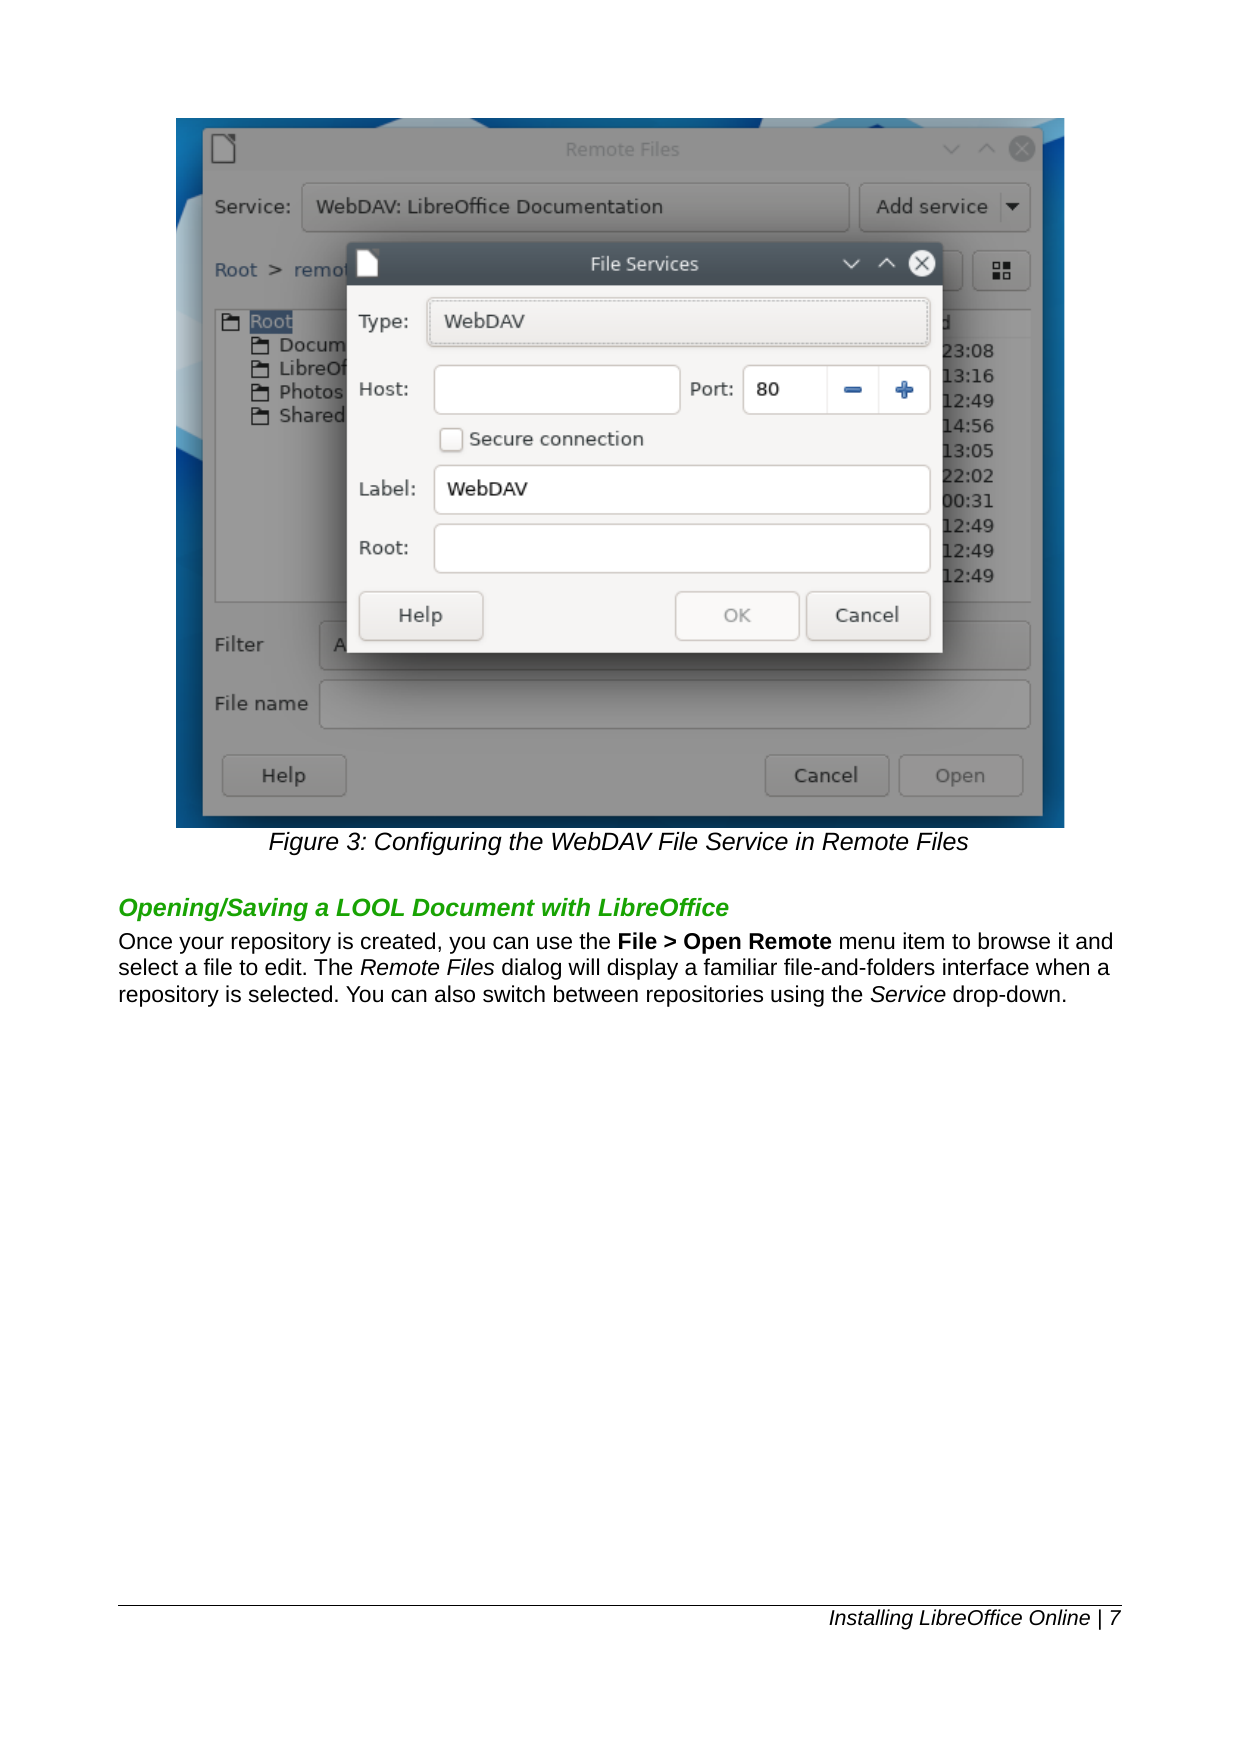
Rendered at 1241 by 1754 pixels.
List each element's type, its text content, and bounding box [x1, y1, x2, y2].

picture [176, 118, 1065, 828]
subtitle Opening/Saving a LOOL Document with LibreOffice [118, 893, 1122, 922]
text Once your repository is created, you can use the File > Open Remote menu item to browse it and select a file to edit. The Remote Files dialog will display a familiar file-and-folders interface when a repository is selected. You can also switch between repositories using the Service drop-down. [118, 928, 1122, 1007]
text Figure 3: Configuring the WebDAV File Service in Remote Files [147, 118, 1093, 856]
